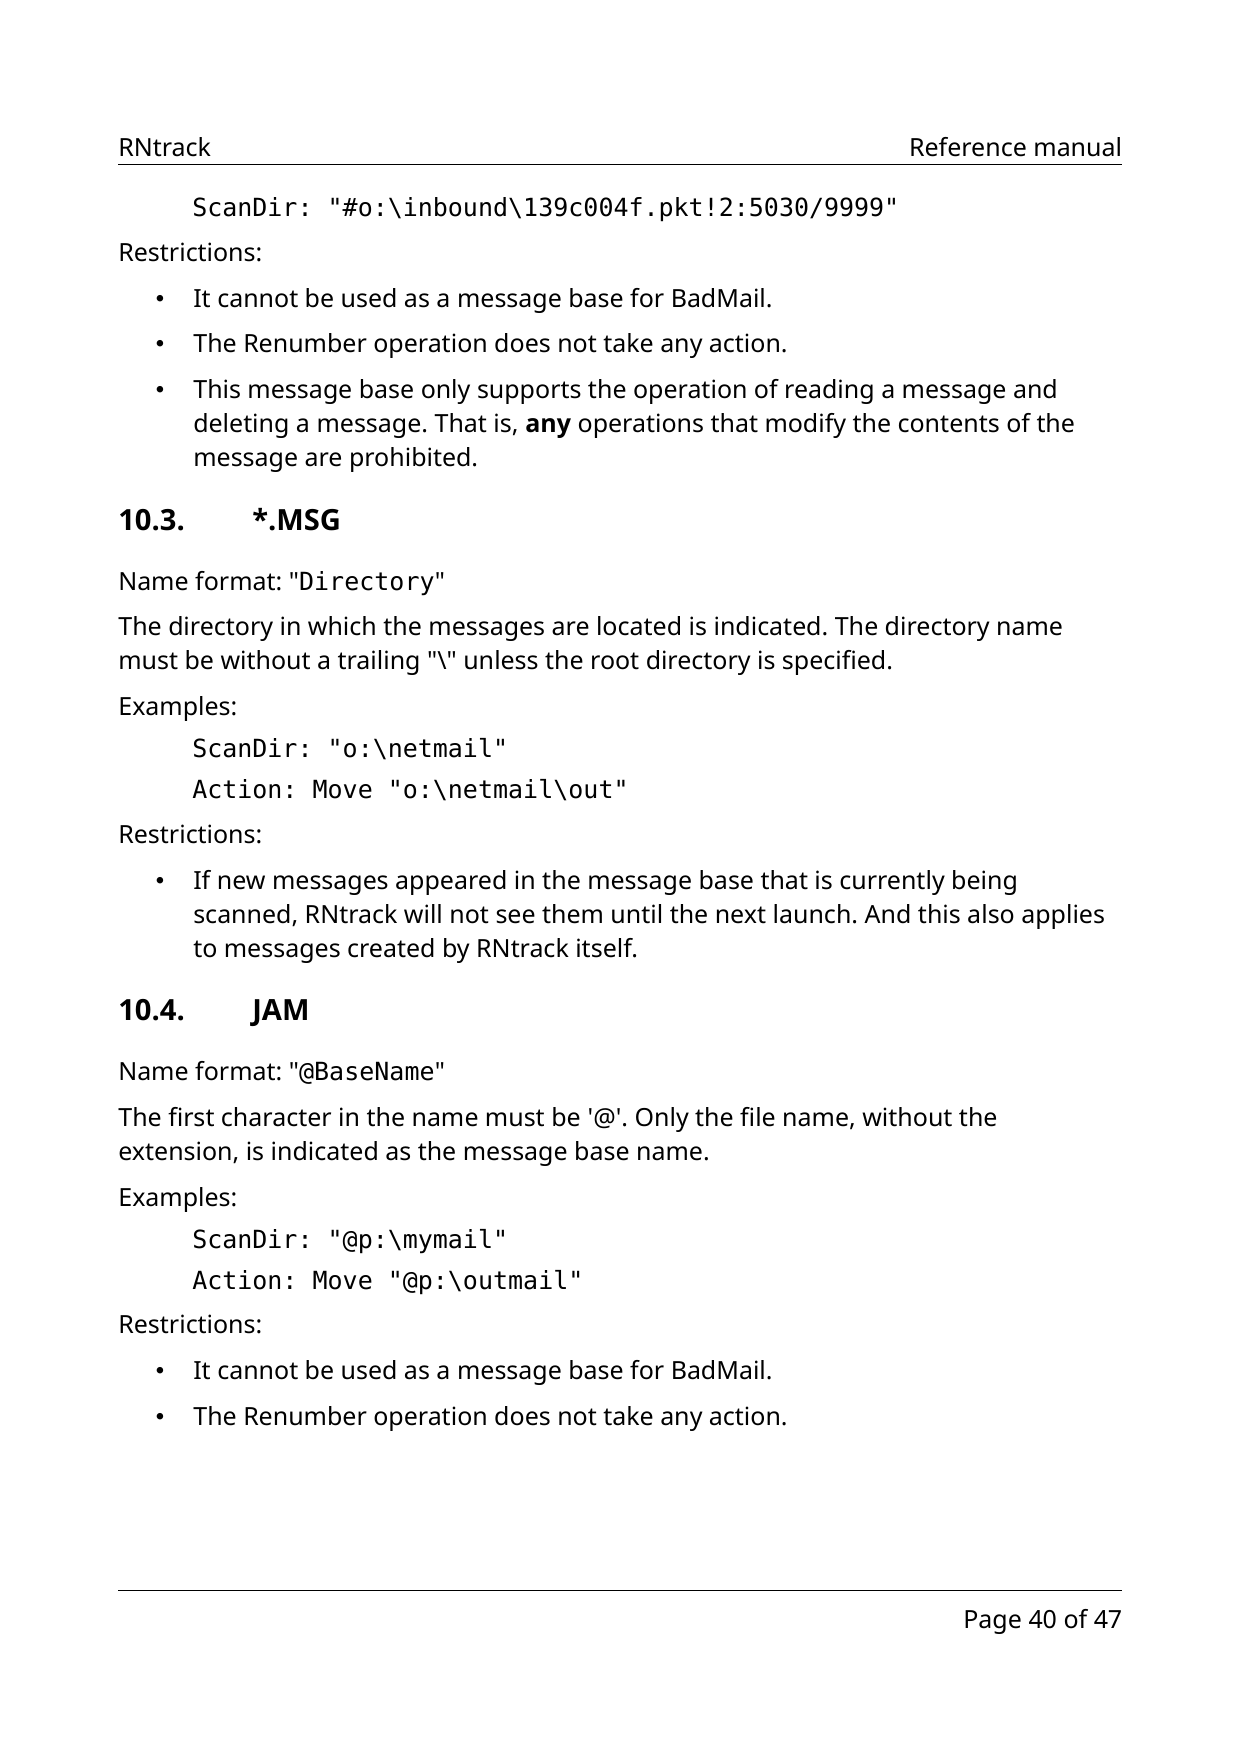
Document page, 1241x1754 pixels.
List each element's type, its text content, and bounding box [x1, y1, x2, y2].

text Name format: "@BaseName" [118, 1053, 1122, 1088]
list The Renumber operation does not take any action. [156, 326, 1122, 360]
list The Renumber operation does not take any action. [156, 1399, 1122, 1433]
list It cannot be used as a message base for BadMail. [156, 280, 1122, 314]
subtitle *.MSG [118, 499, 1122, 539]
text Examples: [118, 689, 1122, 723]
list This message base only supports the operation of reading a message and deleting a message. That is, any operations that modify the contents of the message are prohibited. [156, 372, 1122, 474]
text Restrictions: [118, 234, 1122, 268]
text Action: Move "@p:\outmail" [192, 1266, 1122, 1295]
text Restrictions: [118, 817, 1122, 851]
list It cannot be used as a message base for BadMail. [156, 1353, 1122, 1387]
text ScanDir: "@p:\mymail" [192, 1225, 1122, 1254]
text Restrictions: [118, 1307, 1122, 1341]
text ScanDir: "o:\netmail" [192, 735, 1122, 764]
text Action: Move "o:\netmail\out" [192, 776, 1122, 805]
text Examples: [118, 1179, 1122, 1213]
text ScanDir: "#o:\inbound\139c004f.pkt!2:5030/9999" [192, 193, 1122, 223]
list If new messages appeared in the message base that is currently being scanned, RNtrack will not see them until the next launch. And this also applies to messages created by RNtrack itself. [156, 862, 1122, 964]
text The directory in which the messages are located is indicated. The directory name must be without a trailing "\" unless the root directory is specified. [118, 609, 1122, 677]
subtitle JAM [118, 989, 1122, 1029]
text Name format: "Directory" [118, 563, 1122, 597]
text The first character in the name must be '@'. Only the file name, without the extension, is indicated as the message base name. [118, 1099, 1122, 1167]
